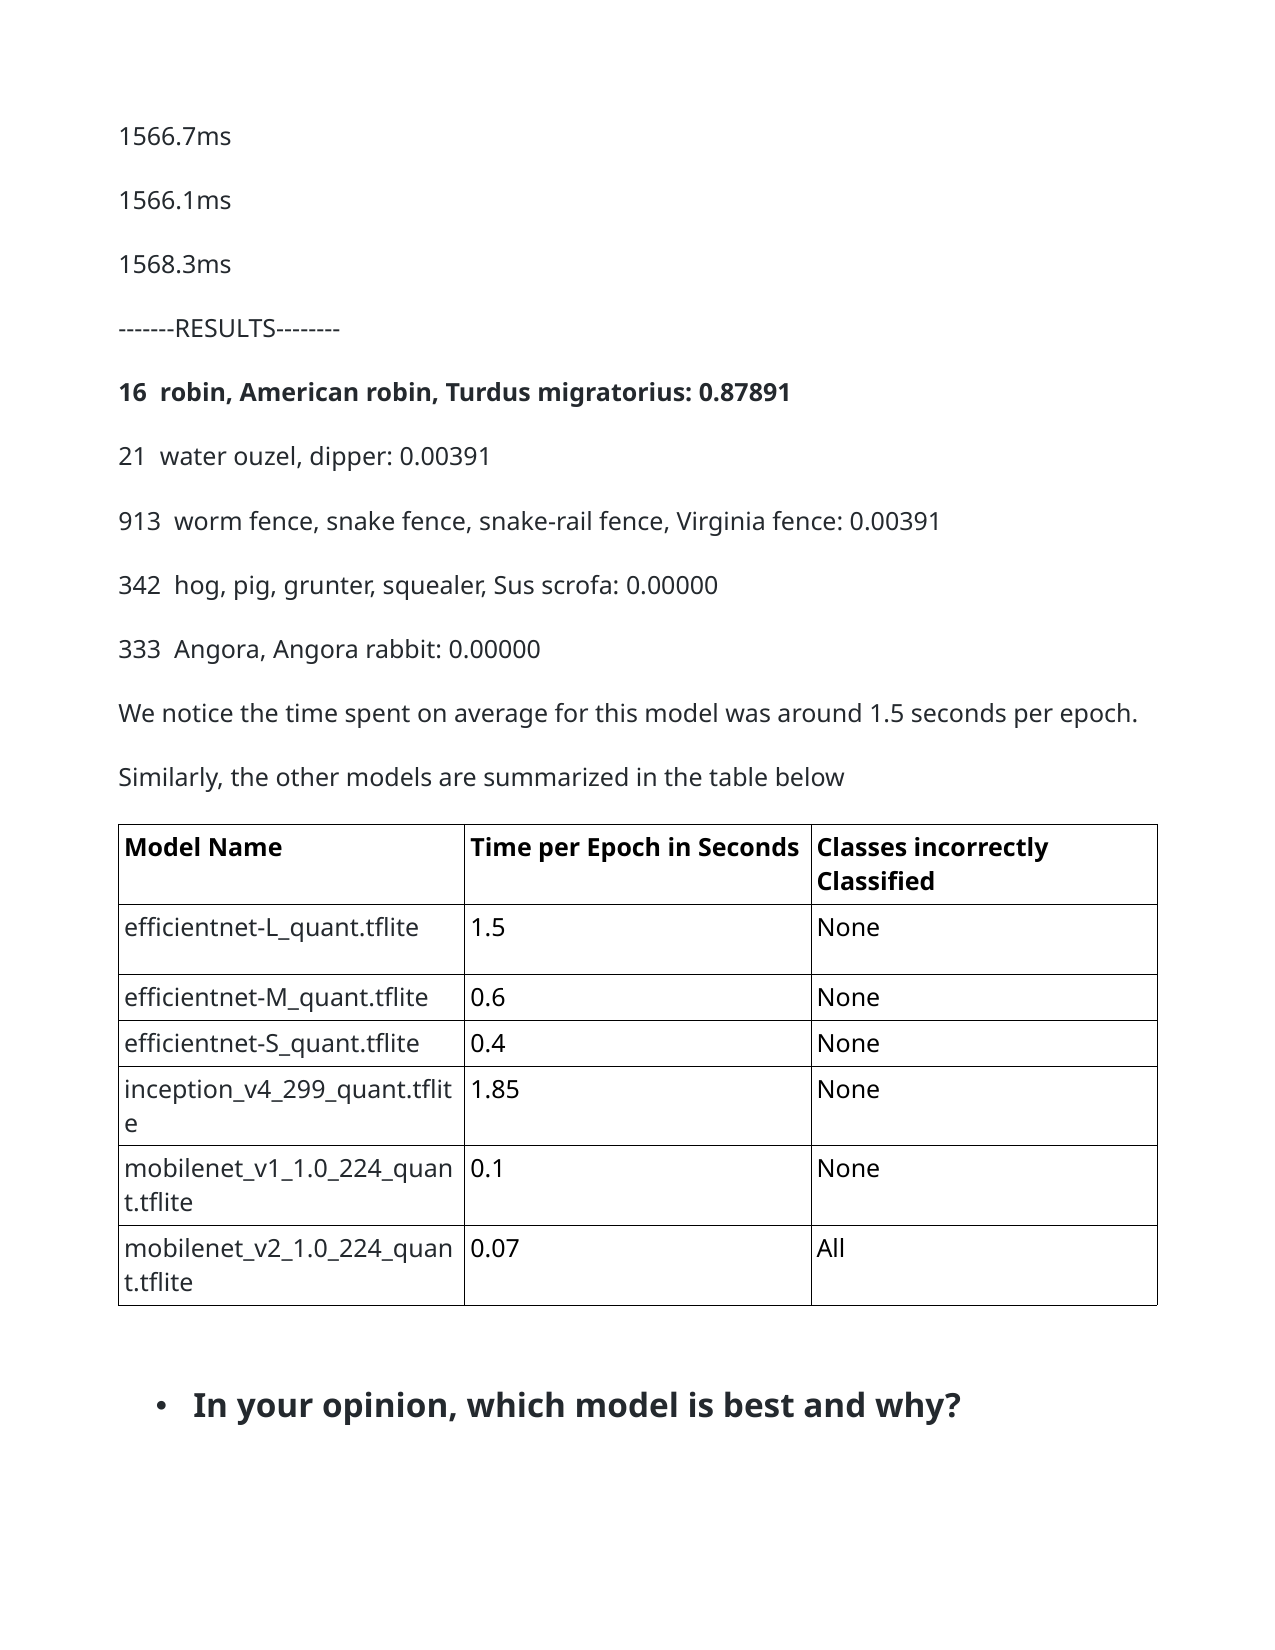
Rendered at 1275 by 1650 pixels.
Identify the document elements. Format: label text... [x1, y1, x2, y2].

list In your opinion, which model is best and why? [156, 1382, 1157, 1427]
text 21 water ouzel, dipper: 0.00391 [118, 439, 1157, 473]
table_cell mobilenet_v1_1.0_224_quant.tflite [119, 1146, 464, 1225]
table_cell efficientnet-L_quant.tflite [119, 905, 464, 974]
text We notice the time spent on average for this model was around 1.5 seconds per epoch. [118, 696, 1157, 730]
text -------RESULTS-------- [118, 311, 1157, 345]
table_header Classes incorrectly Classified [812, 825, 1157, 904]
table_cell All [812, 1226, 1157, 1304]
text 1566.7ms [118, 118, 1157, 152]
table_cell None [812, 975, 1157, 1020]
table_cell None [812, 905, 1157, 974]
table_cell 1.5 [465, 905, 811, 974]
table_cell None [812, 1146, 1157, 1225]
table_header Model Name [119, 825, 464, 904]
table_cell efficientnet-M_quant.tflite [119, 975, 464, 1020]
table_cell 0.07 [465, 1226, 811, 1304]
text 16 robin, American robin, Turdus migratorius: 0.87891 [118, 375, 1157, 409]
table_cell inception_v4_299_quant.tflite [119, 1067, 464, 1145]
table_header Time per Epoch in Seconds [465, 825, 811, 904]
text 1568.3ms [118, 246, 1157, 281]
text 333 Angora, Angora rabbit: 0.00000 [118, 631, 1157, 666]
text 1566.1ms [118, 182, 1157, 216]
table_cell None [812, 1021, 1157, 1066]
text 342 hog, pig, grunter, squealer, Sus scrofa: 0.00000 [118, 567, 1157, 601]
text Similarly, the other models are summarized in the table below [118, 760, 1157, 794]
table_cell mobilenet_v2_1.0_224_quant.tflite [119, 1226, 464, 1304]
table_cell 0.6 [465, 975, 811, 1020]
table_cell 0.4 [465, 1021, 811, 1066]
table_cell 1.85 [465, 1067, 811, 1145]
table_cell None [812, 1067, 1157, 1145]
table_cell 0.1 [465, 1146, 811, 1225]
text 913 worm fence, snake fence, snake-rail fence, Virginia fence: 0.00391 [118, 503, 1157, 537]
table_cell efficientnet-S_quant.tflite [119, 1021, 464, 1066]
